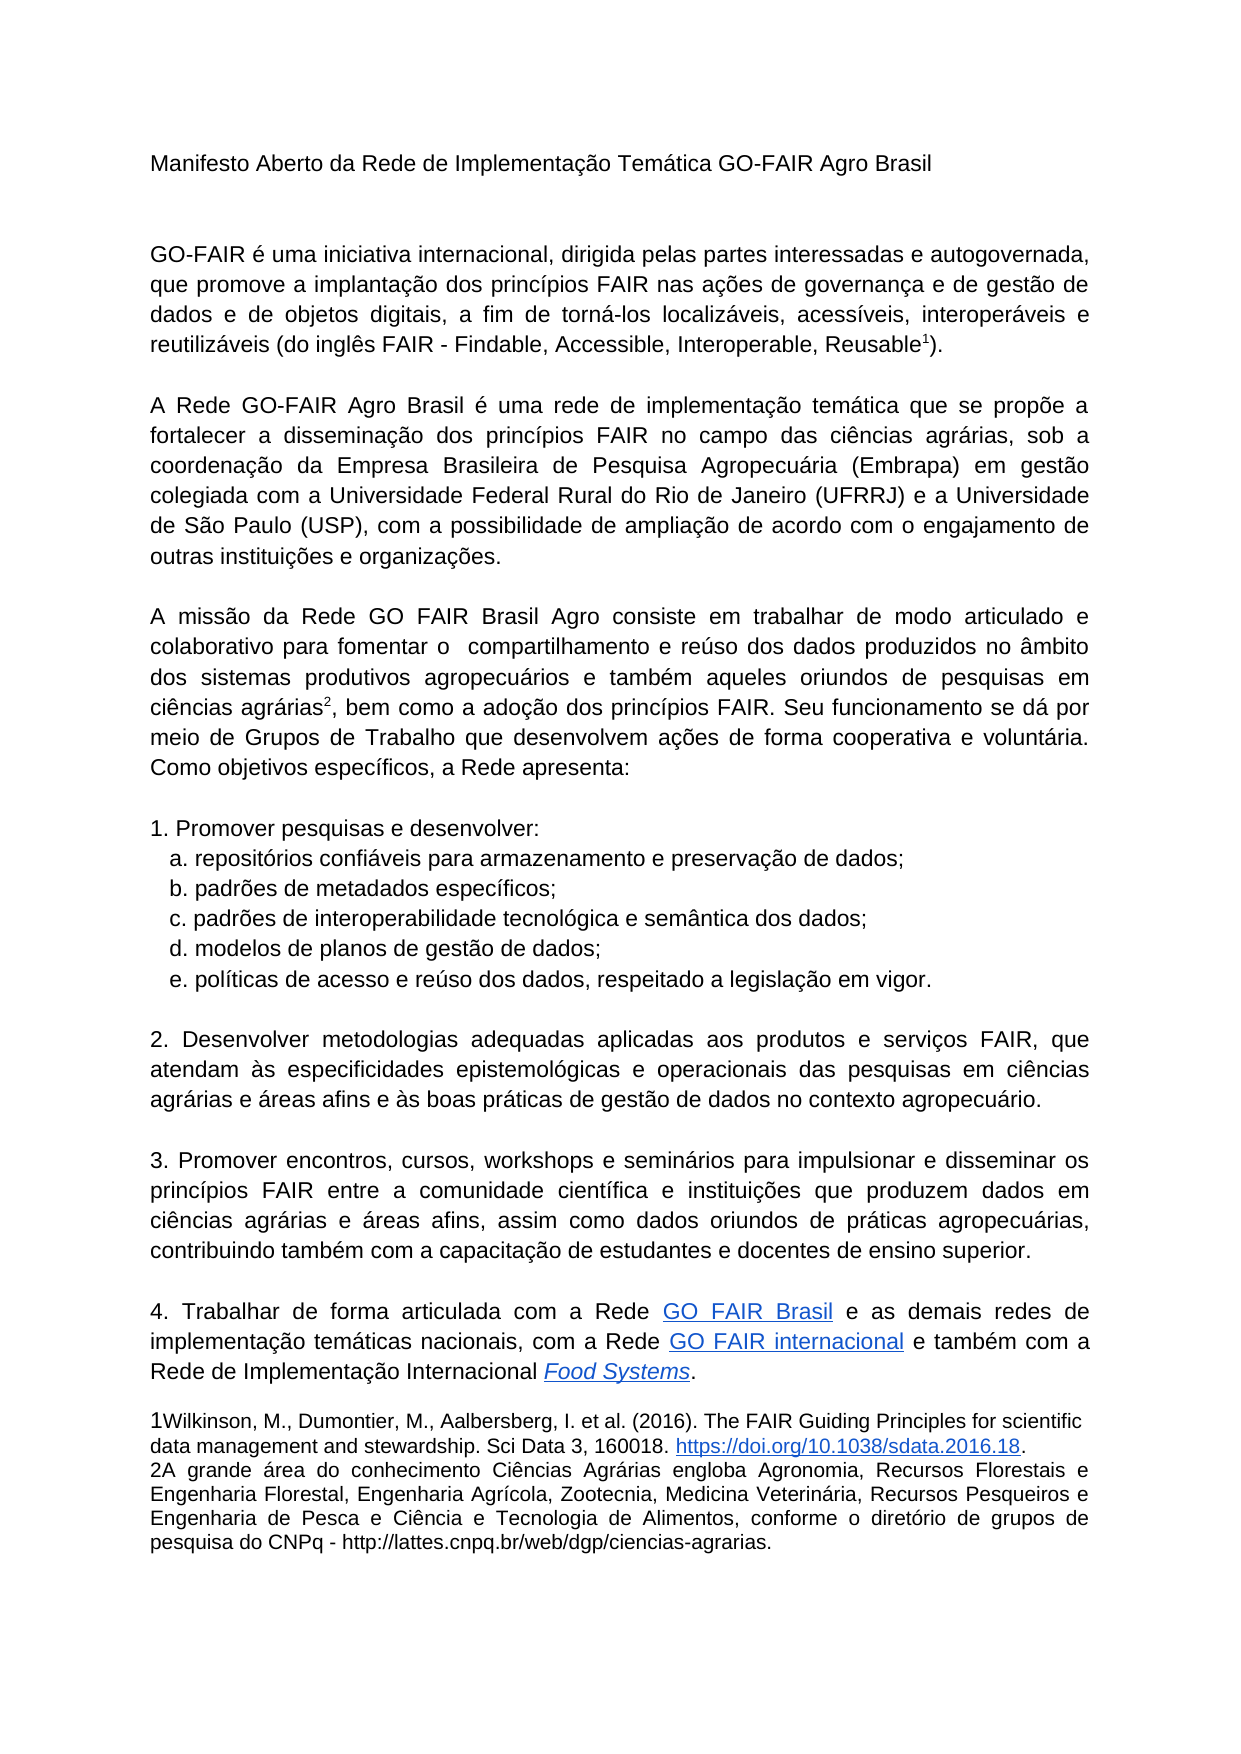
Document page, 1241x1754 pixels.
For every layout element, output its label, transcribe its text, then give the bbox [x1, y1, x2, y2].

text A Rede GO-FAIR Agro Brasil é uma rede de implementação temática que se propõe a fortalecer a disseminação dos princípios FAIR no campo das ciências agrárias, sob a coordenação da Empresa Brasileira de Pesquisa Agropecuária (Embrapa) em gestão colegiada com a Universidade Federal Rural do Rio de Janeiro (UFRRJ) e a Universidade de São Paulo (USP), com a possibilidade de ampliação de acordo com o engajamento de outras instituições e organizações. [150, 392, 1090, 569]
text Manifesto Aberto da Rede de Implementação Temática GO-FAIR Agro Brasil [150, 150, 1090, 176]
text a. repositórios confiáveis para armazenamento e preservação de dados; [150, 845, 1090, 871]
text A grande área do conhecimento Ciências Agrárias engloba Agronomia, Recursos Florestais e Engenharia Florestal, Engenharia Agrícola, Zootecnia, Medicina Veterinária, Recursos Pesqueiros e Engenharia de Pesca e Ciência e Tecnologia de Alimentos, conforme o diretório de grupos de pesquisa do CNPq - http://lattes.cnpq.br/web/dgp/ciencias-agrarias. [150, 1458, 1090, 1554]
text 4. Trabalhar de forma articulada com a Rede GO FAIR Brasil e as demais redes de implementação temáticas nacionais, com a Rede GO FAIR internacional e também com a Rede de Implementação Internacional Food Systems. [150, 1298, 1090, 1385]
text GO-FAIR é uma iniciativa internacional, dirigida pelas partes interessadas e autogovernada, que promove a implantação dos princípios FAIR nas ações de governança e de gestão de dados e de objetos digitais, a fim de torná-los localizáveis, acessíveis, interoperáveis e reutilizáveis (do inglês FAIR - Findable, Accessible, Interoperable, Reusable). [150, 241, 1090, 358]
text Wilkinson, M., Dumontier, M., Aalbersberg, I. et al. (2016). The FAIR Guiding Principles for scientific data management and stewardship. Sci Data 3, 160018. https://doi.org/10.1038/sdata.2016.18. [150, 1407, 1090, 1458]
text e. políticas de acesso e reúso dos dados, respeitado a legislação em vigor. [150, 966, 1090, 992]
text 3. Promover encontros, cursos, workshops e seminários para impulsionar e disseminar os princípios FAIR entre a comunidade científica e instituições que produzem dados em ciências agrárias e áreas afins, assim como dados oriundos de práticas agropecuárias, contribuindo também com a capacitação de estudantes e docentes de ensino superior. [150, 1147, 1090, 1264]
text c. padrões de interoperabilidade tecnológica e semântica dos dados; [150, 905, 1090, 932]
text d. modelos de planos de gestão de dados; [150, 935, 1090, 962]
text b. padrões de metadados específicos; [150, 875, 1090, 901]
text A missão da Rede GO FAIR Brasil Agro consiste em trabalhar de modo articulado e colaborativo para fomentar o compartilhamento e reúso dos dados produzidos no âmbito dos sistemas produtivos agropecuários e também aqueles oriundos de pesquisas em ciências agrárias, bem como a adoção dos princípios FAIR. Seu funcionamento se dá por meio de Grupos de Trabalho que desenvolvem ações de forma cooperativa e voluntária. Como objetivos específicos, a Rede apresenta: [150, 603, 1090, 781]
text 2. Desenvolver metodologias adequadas aplicadas aos produtos e serviços FAIR, que atendam às especificidades epistemológicas e operacionais das pesquisas em ciências agrárias e áreas afins e às boas práticas de gestão de dados no contexto agropecuário. [150, 1026, 1090, 1113]
text 1. Promover pesquisas e desenvolver: [150, 814, 1090, 841]
